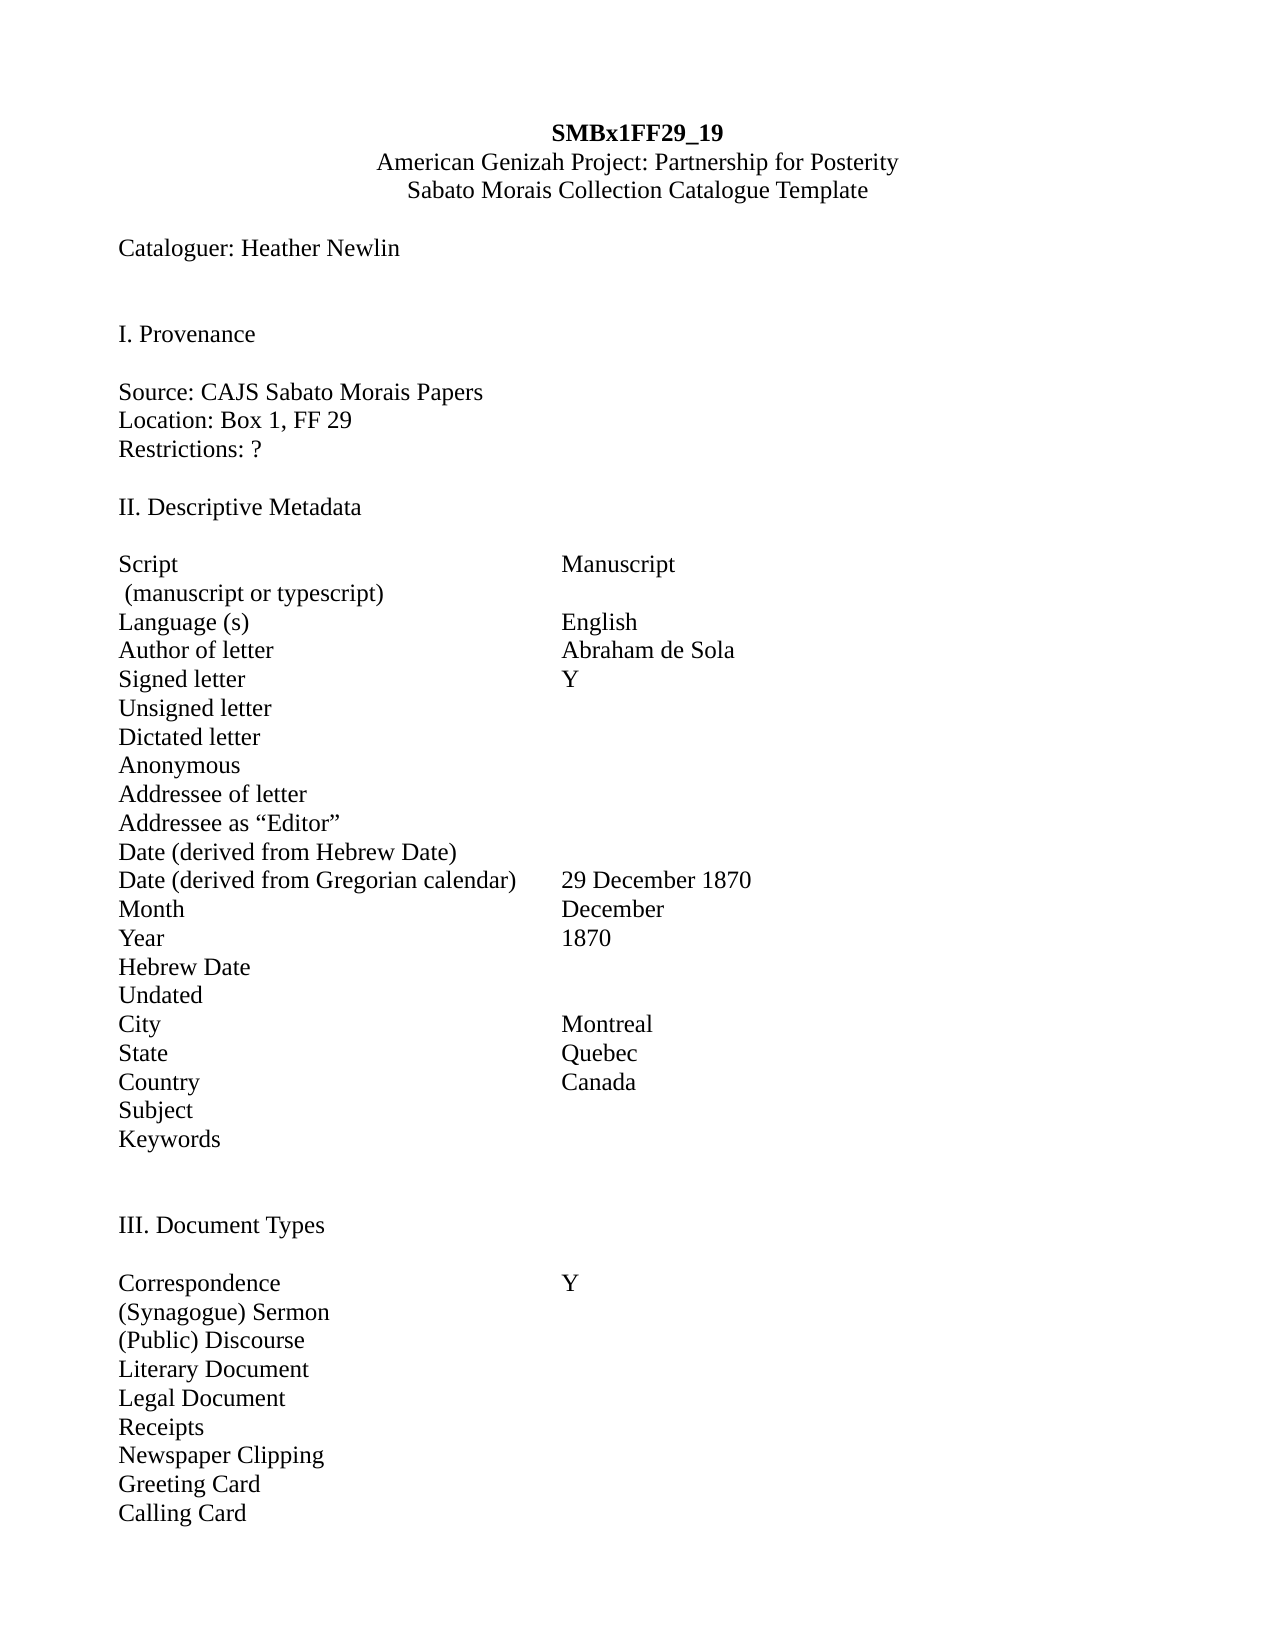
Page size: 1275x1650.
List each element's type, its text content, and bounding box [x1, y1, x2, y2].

text Language (s) English [118, 607, 1157, 636]
text Subject [118, 1096, 1157, 1124]
text SMBx1FF29_19 [118, 118, 1157, 147]
text Addressee of letter [118, 779, 1157, 808]
text Year 1870 [118, 923, 1157, 952]
text Receipts [118, 1412, 1157, 1441]
text I. Provenance [118, 319, 1157, 348]
text II. Descriptive Metadata [118, 492, 1157, 521]
text Cataloguer: Heather Newlin [118, 233, 1157, 262]
text Restrictions: ? [118, 434, 1157, 463]
text Addressee as “Editor” [118, 808, 1157, 837]
text Dictated letter [118, 722, 1157, 751]
text Calling Card [118, 1498, 1157, 1527]
text Month December [118, 894, 1157, 923]
text Sabato Morais Collection Catalogue Template [118, 176, 1157, 204]
text Country Canada [118, 1067, 1157, 1096]
text Date (derived from Hebrew Date) [118, 837, 1157, 866]
text State Quebec [118, 1038, 1157, 1067]
text III. Document Types [118, 1211, 1157, 1239]
text (Synagogue) Sermon [118, 1297, 1157, 1326]
text Author of letter Abraham de Sola [118, 636, 1157, 664]
text Greeting Card [118, 1469, 1157, 1498]
text American Genizah Project: Partnership for Posterity [118, 147, 1157, 176]
text Newspaper Clipping [118, 1441, 1157, 1469]
text Source: CAJS Sabato Morais Papers [118, 377, 1157, 406]
text Keywords [118, 1124, 1157, 1153]
text Unsigned letter [118, 693, 1157, 722]
text (Public) Discourse [118, 1326, 1157, 1354]
text Script Manuscript [118, 549, 1157, 578]
text Legal Document [118, 1383, 1157, 1412]
text Anonymous [118, 751, 1157, 779]
text Hebrew Date [118, 952, 1157, 981]
text (manuscript or typescript) [118, 578, 1157, 607]
text Literary Document [118, 1354, 1157, 1383]
text Undated [118, 981, 1157, 1009]
text Location: Box 1, FF 29 [118, 406, 1157, 434]
text Signed letter Y [118, 664, 1157, 693]
text City Montreal [118, 1009, 1157, 1038]
text Correspondence Y [118, 1268, 1157, 1297]
text Date (derived from Gregorian calendar) 29 December 1870 [118, 866, 1157, 894]
